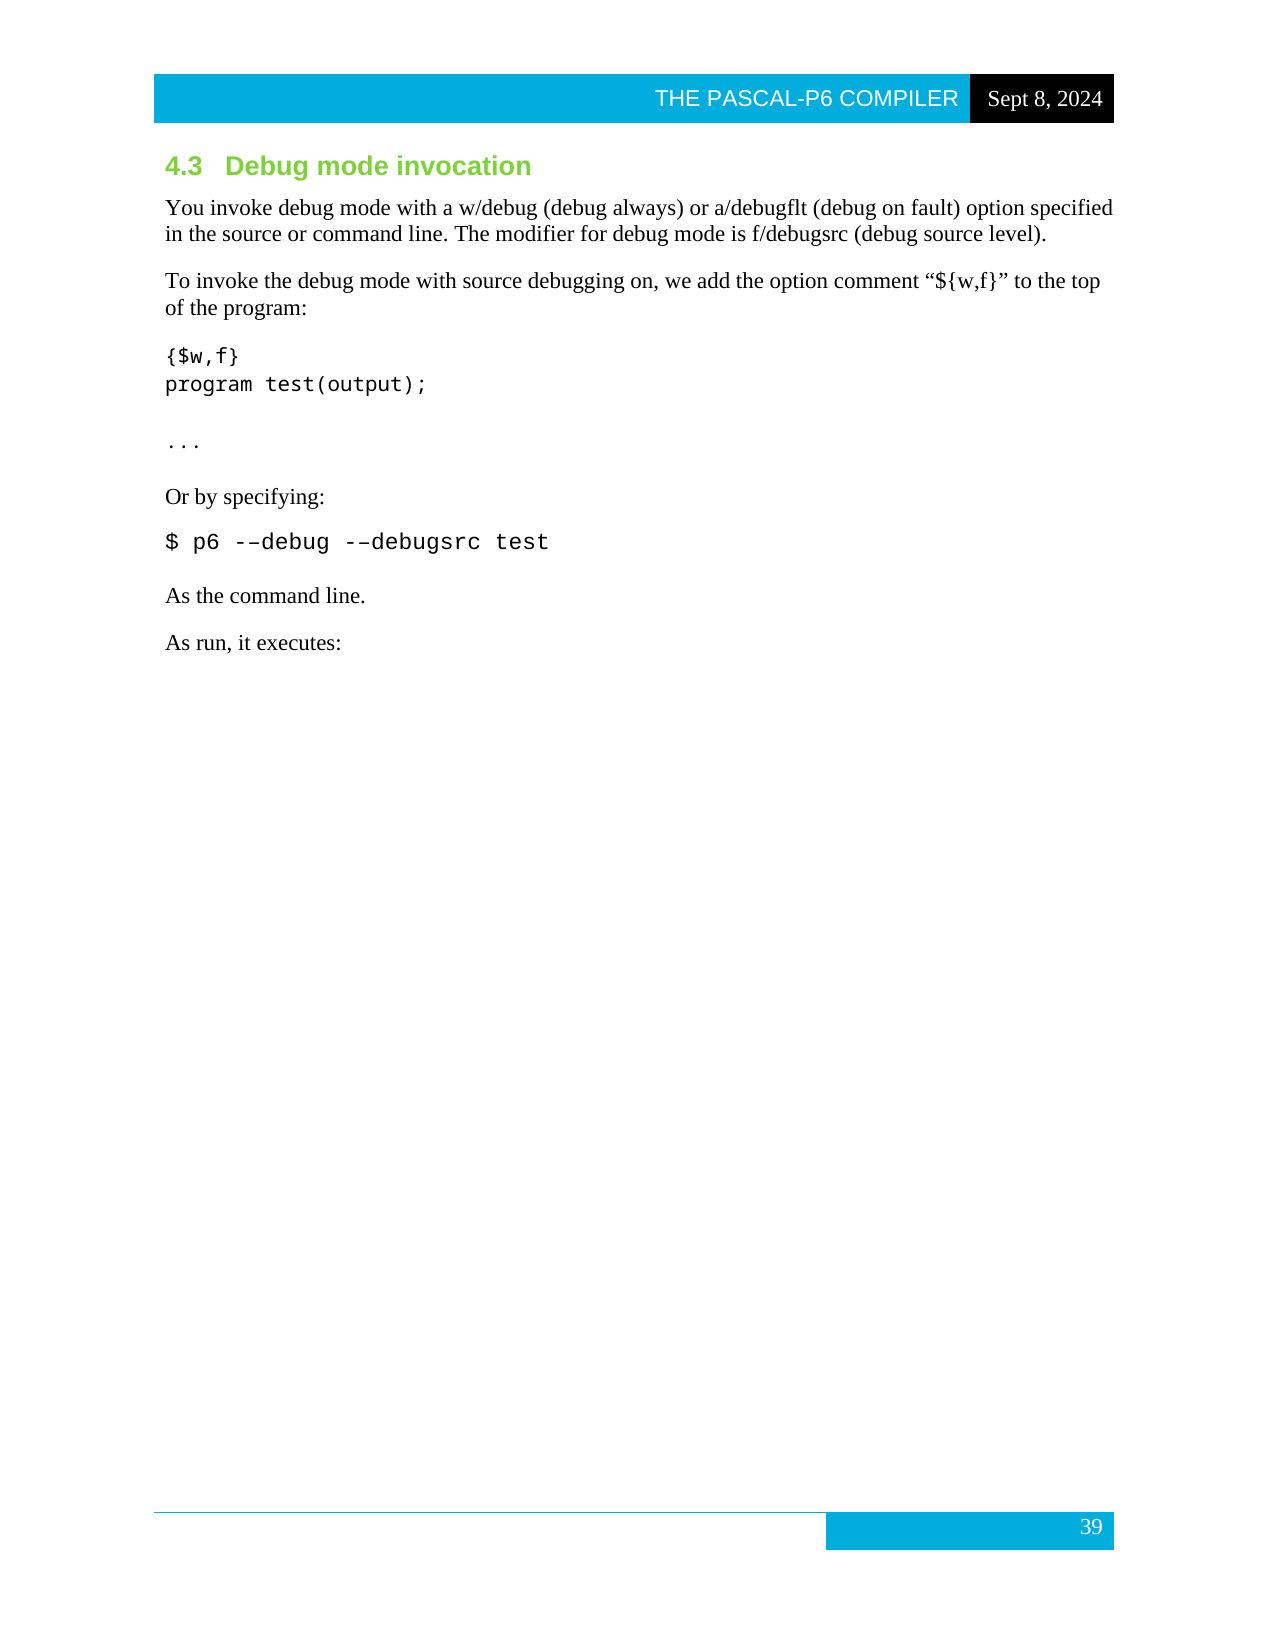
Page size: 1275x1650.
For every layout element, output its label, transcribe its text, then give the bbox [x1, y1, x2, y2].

subtitle Debug mode invocation [165, 150, 1125, 181]
text You invoke debug mode with a w/debug (debug always) or a/debugflt (debug on fault) option specified in the source or command line. The modifier for debug mode is f/debugsrc (debug source level). [165, 194, 1125, 246]
text {$w,f} [165, 341, 1125, 369]
text As run, it executes: [165, 629, 1125, 656]
text ... [165, 426, 1125, 454]
text $ p6 -–debug -–debugsrc test [165, 530, 1125, 556]
text As the command line. [165, 582, 1125, 608]
text To invoke the debug mode with source debugging on, we add the option comment “${w,f}” to the top of the program: [165, 267, 1125, 320]
text program test(output); [165, 369, 1125, 398]
text Or by specifying: [165, 483, 1125, 509]
